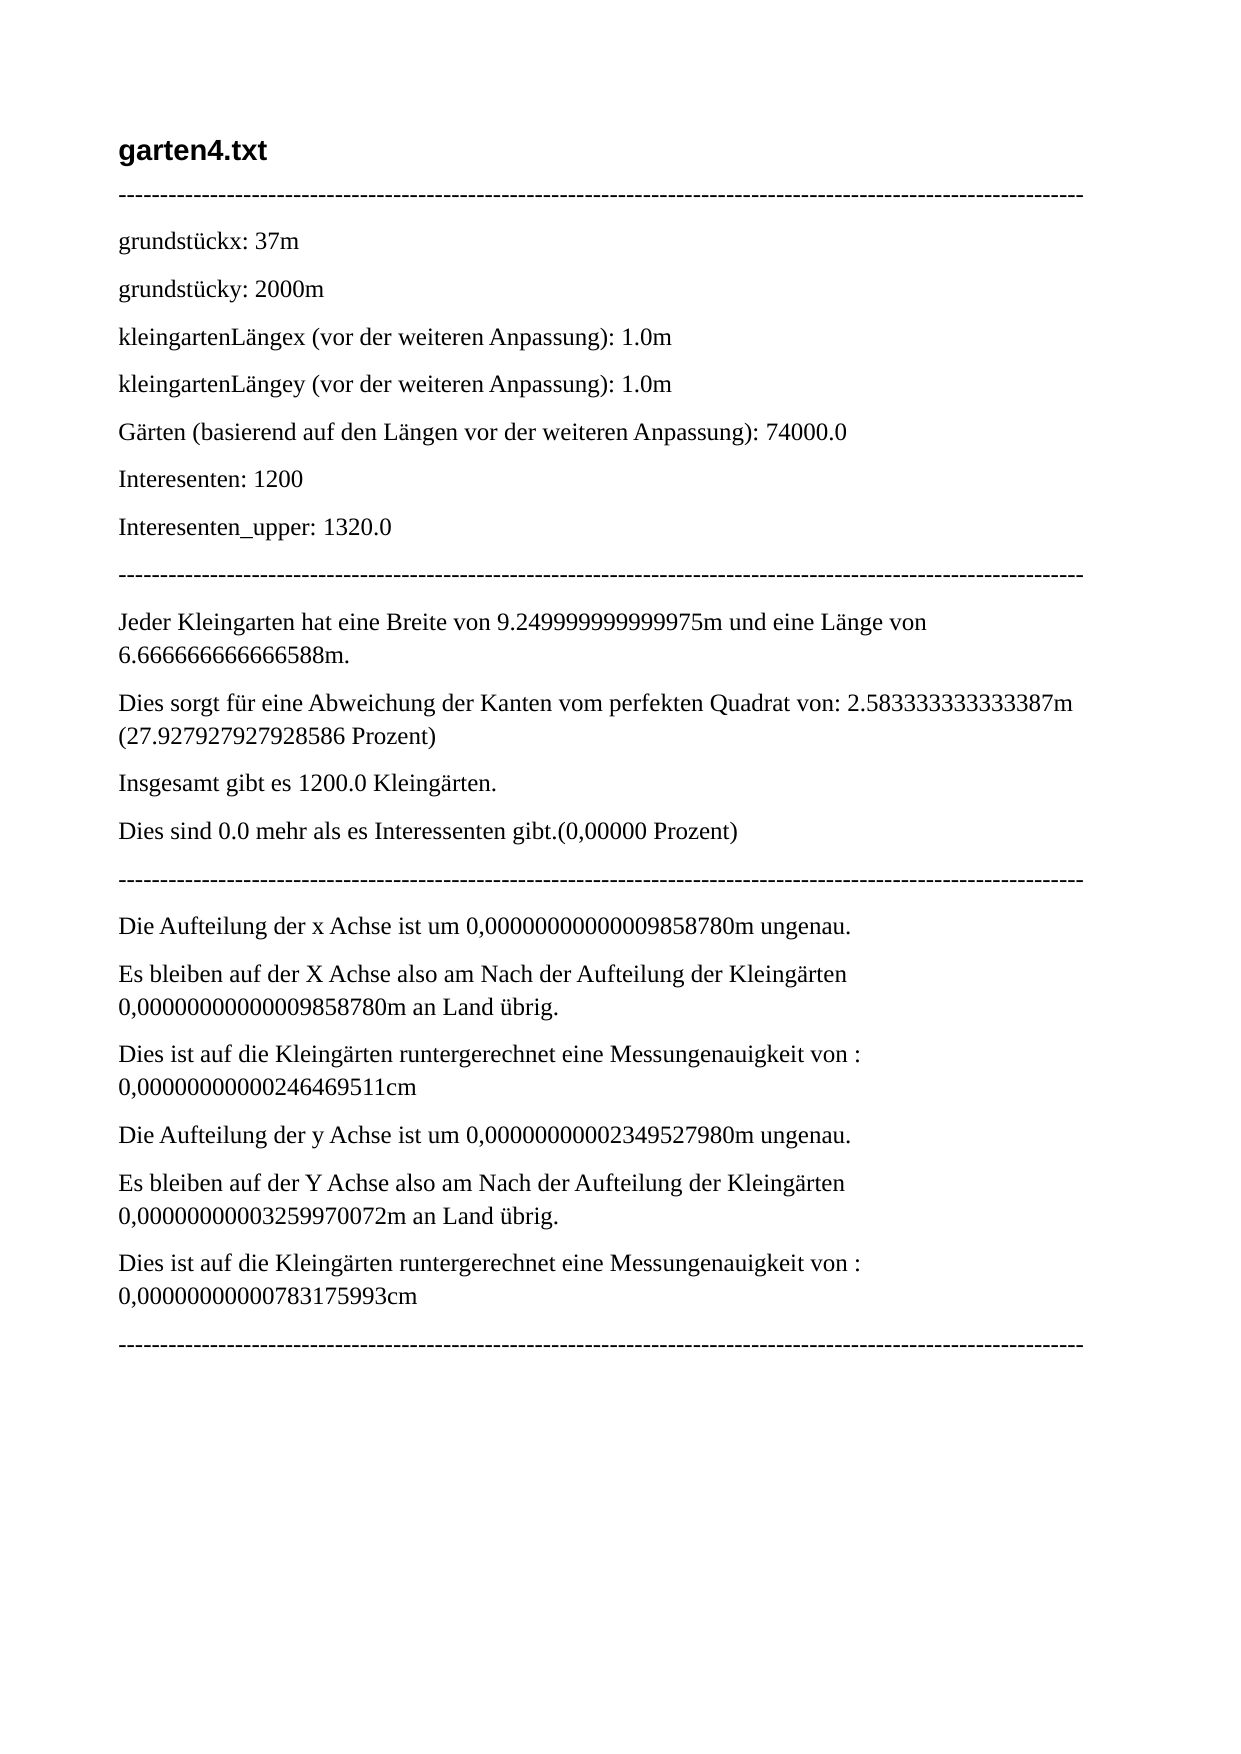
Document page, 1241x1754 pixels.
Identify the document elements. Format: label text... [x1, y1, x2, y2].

text -------------------------------------------------------------------------------------------------------------------- [118, 179, 1122, 207]
text Jeder Kleingarten hat eine Breite von 9.249999999999975m und eine Länge von 6.666666666666588m. [118, 607, 1122, 669]
text -------------------------------------------------------------------------------------------------------------------- [118, 1329, 1122, 1358]
text Dies sorgt für eine Abweichung der Kanten vom perfekten Quadrat von: 2.583333333333387m (27.927927927928586 Prozent) [118, 688, 1122, 749]
text Dies ist auf die Kleingärten runtergerechnet eine Messungenauigkeit von : 0,00000000000246469511cm [118, 1039, 1122, 1101]
text -------------------------------------------------------------------------------------------------------------------- [118, 559, 1122, 588]
text Insgesamt gibt es 1200.0 Kleingärten. [118, 768, 1122, 797]
text Es bleiben auf der Y Achse also am Nach der Aufteilung der Kleingärten 0,00000000003259970072m an Land übrig. [118, 1168, 1122, 1229]
text Dies ist auf die Kleingärten runtergerechnet eine Messungenauigkeit von : 0,00000000000783175993cm [118, 1248, 1122, 1310]
text kleingartenLängey (vor der weiteren Anpassung): 1.0m [118, 369, 1122, 398]
text Interesenten_upper: 1320.0 [118, 512, 1122, 541]
text Die Aufteilung der x Achse ist um 0,00000000000009858780m ungenau. [118, 911, 1122, 940]
text Die Aufteilung der y Achse ist um 0,00000000002349527980m ungenau. [118, 1120, 1122, 1149]
text grundstückx: 37m [118, 226, 1122, 255]
text kleingartenLängex (vor der weiteren Anpassung): 1.0m [118, 322, 1122, 350]
subtitle garten4.txt [118, 133, 1122, 166]
text Gärten (basierend auf den Längen vor der weiteren Anpassung): 74000.0 [118, 417, 1122, 446]
text grundstücky: 2000m [118, 274, 1122, 303]
text -------------------------------------------------------------------------------------------------------------------- [118, 864, 1122, 892]
text Dies sind 0.0 mehr als es Interessenten gibt.(0,00000 Prozent) [118, 816, 1122, 845]
text Interesenten: 1200 [118, 464, 1122, 493]
text Es bleiben auf der X Achse also am Nach der Aufteilung der Kleingärten 0,00000000000009858780m an Land übrig. [118, 959, 1122, 1021]
